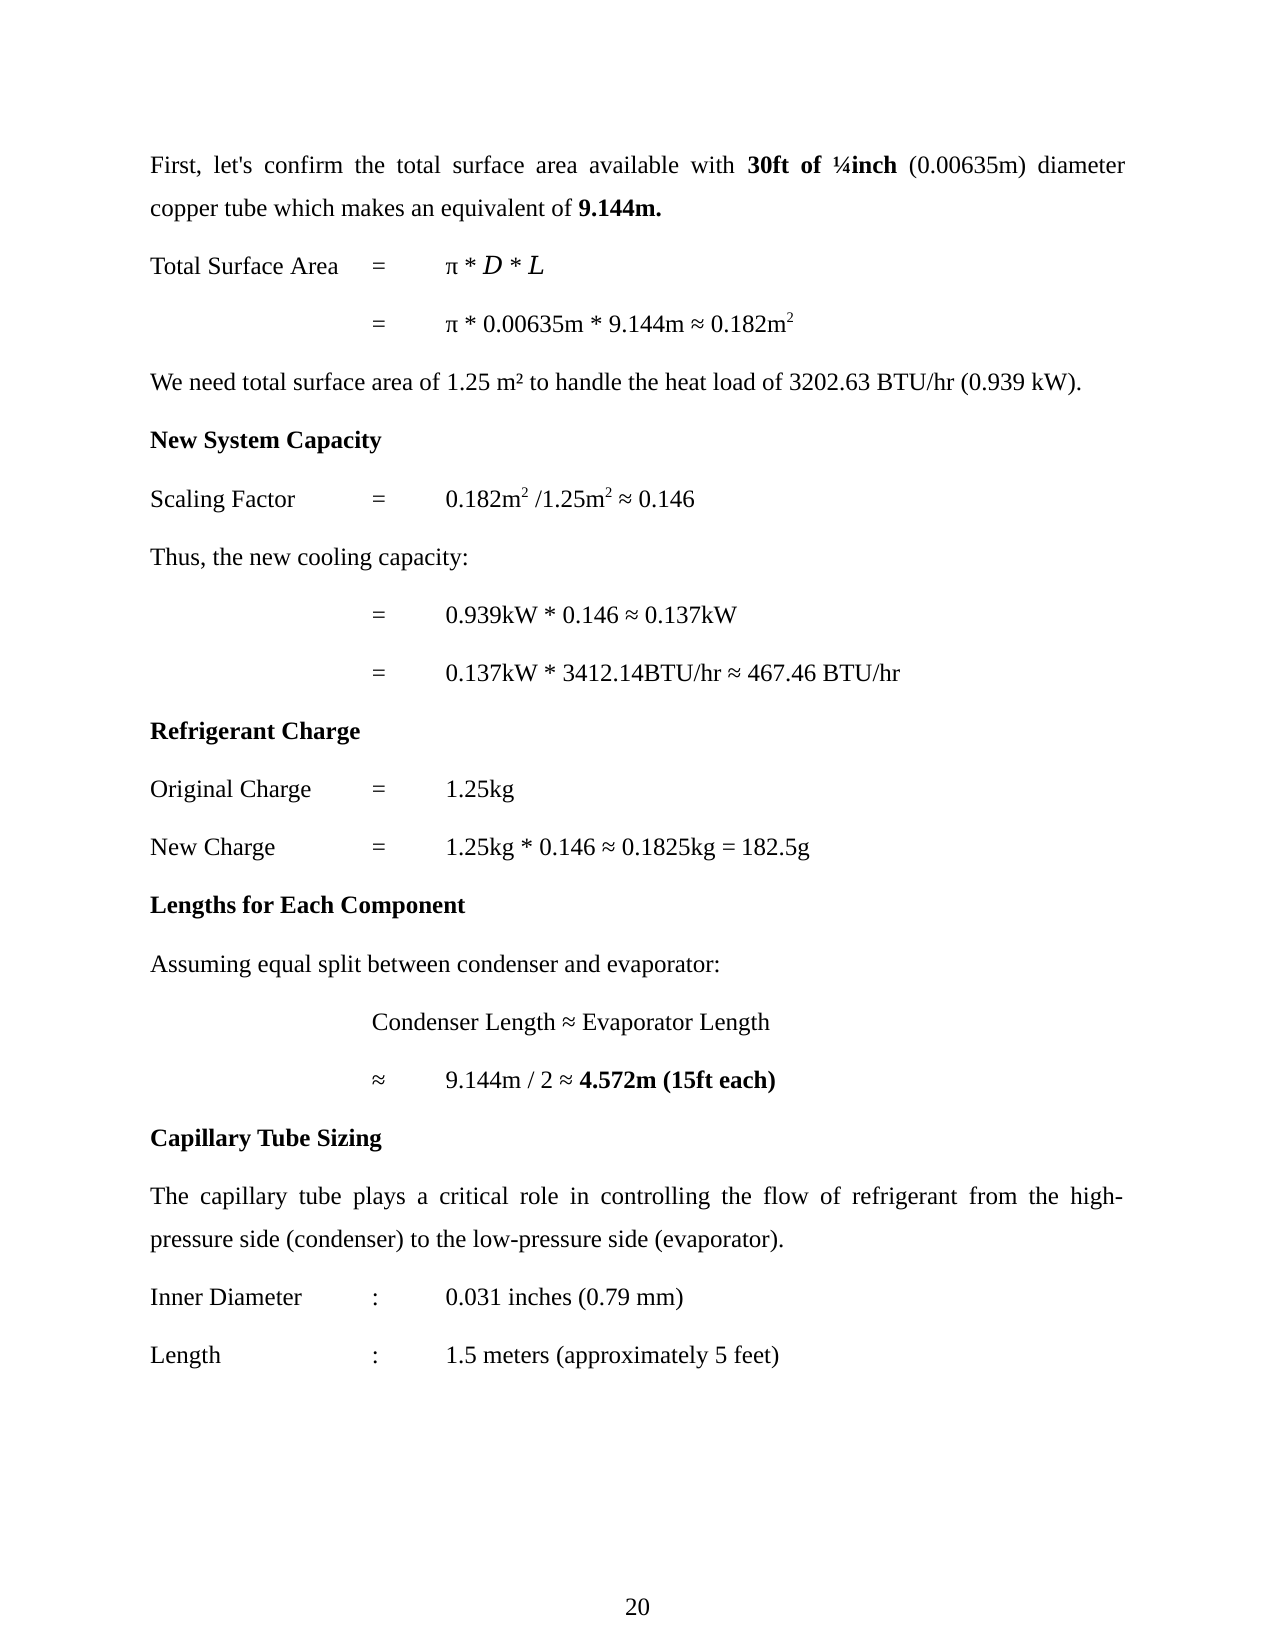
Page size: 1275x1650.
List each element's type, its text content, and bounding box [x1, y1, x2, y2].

text Total Surface Area = π * 𝐷 * 𝐿 [150, 251, 1125, 280]
text Scaling Factor = 0.182m2 /1.25m2 ≈ 0.146 [150, 484, 1125, 512]
text We need total surface area of 1.25 m² to handle the heat load of 3202.63 BTU/hr (0.939 kW). [150, 367, 1125, 396]
text = π * 0.00635m * 9.144m ≈ 0.182m2 [150, 309, 1125, 338]
text New System Capacity [150, 426, 1125, 454]
text = 0.939kW * 0.146 ≈ 0.137kW [150, 600, 1125, 629]
text Thus, the new cooling capacity: [150, 542, 1125, 571]
text Capillary Tube Sizing [150, 1123, 1125, 1152]
text Inner Diameter : 0.031 inches (0.79 mm) [150, 1282, 1125, 1311]
text Lengths for Each Component [150, 891, 1125, 919]
text New Charge = 1.25kg * 0.146 ≈ 0.1825kg = 182.5g [150, 832, 1125, 861]
text Condenser Length ≈ Evaporator Length [150, 1007, 1125, 1036]
text Assuming equal split between condenser and evaporator: [150, 949, 1125, 977]
text Original Charge = 1.25kg [150, 774, 1125, 803]
text Length : 1.5 meters (approximately 5 feet) [150, 1341, 1125, 1369]
text = 0.137kW * 3412.14BTU/hr ≈ 467.46 BTU/hr [150, 658, 1125, 687]
text Refrigerant Charge [150, 716, 1125, 745]
text First, let's confirm the total surface area available with 30ft of ¼inch (0.00635m) diameter copper tube which makes an equivalent of 9.144m. [150, 150, 1125, 222]
text ≈ 9.144m / 2 ≈ 4.572m (15ft each) [150, 1065, 1125, 1094]
text The capillary tube plays a critical role in controlling the flow of refrigerant from the high-pressure side (condenser) to the low-pressure side (evaporator). [150, 1181, 1125, 1253]
